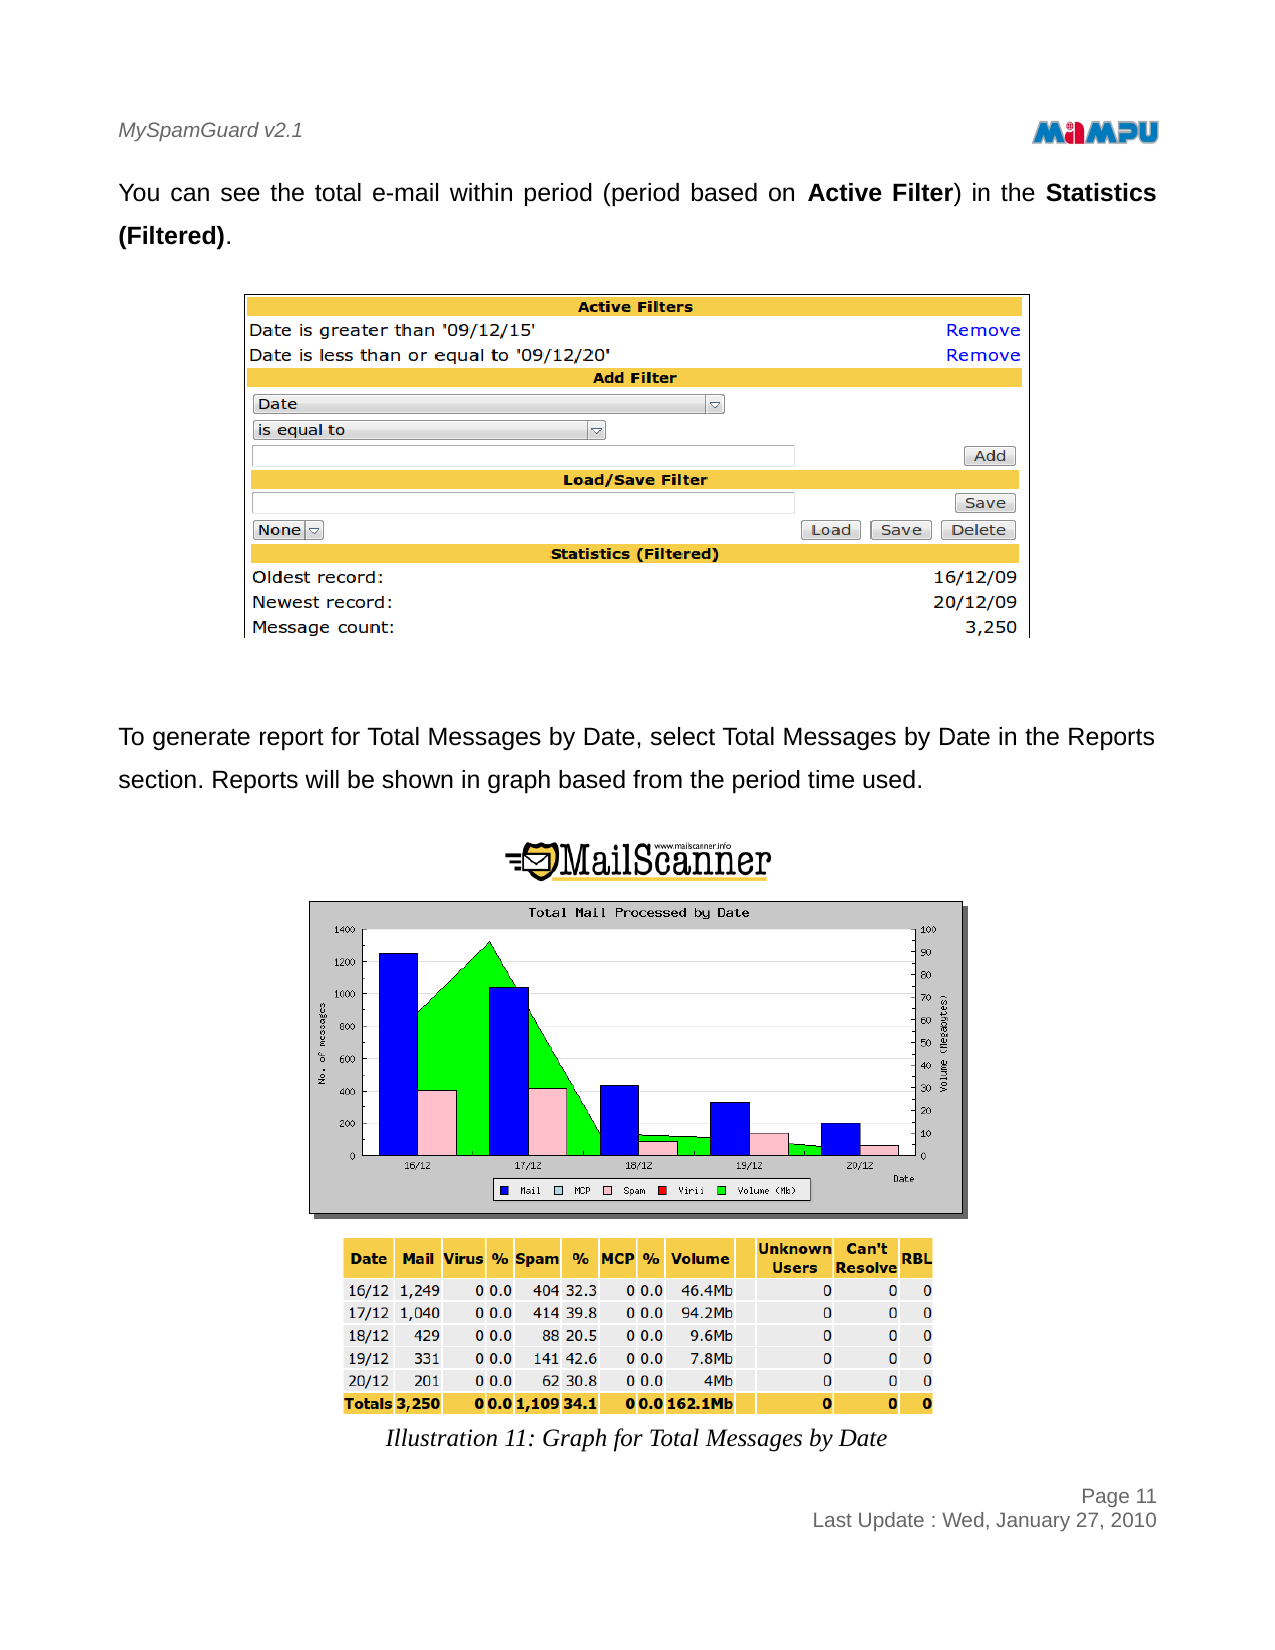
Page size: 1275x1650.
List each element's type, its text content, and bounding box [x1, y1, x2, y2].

picture [1031, 120, 1161, 145]
picture [300, 833, 975, 1424]
text Illustration 11: Graph for Total Messages by Date [300, 1424, 975, 1452]
text You can see the total e-mail within period (period based on Active Filter) in the Statistics (Filtered). [118, 178, 1157, 250]
text To generate report for Total Messages by Date, select Total Messages by Date in the Reports section. Reports will be shown in graph based from the period time used. [118, 722, 1157, 794]
picture [240, 290, 1035, 638]
